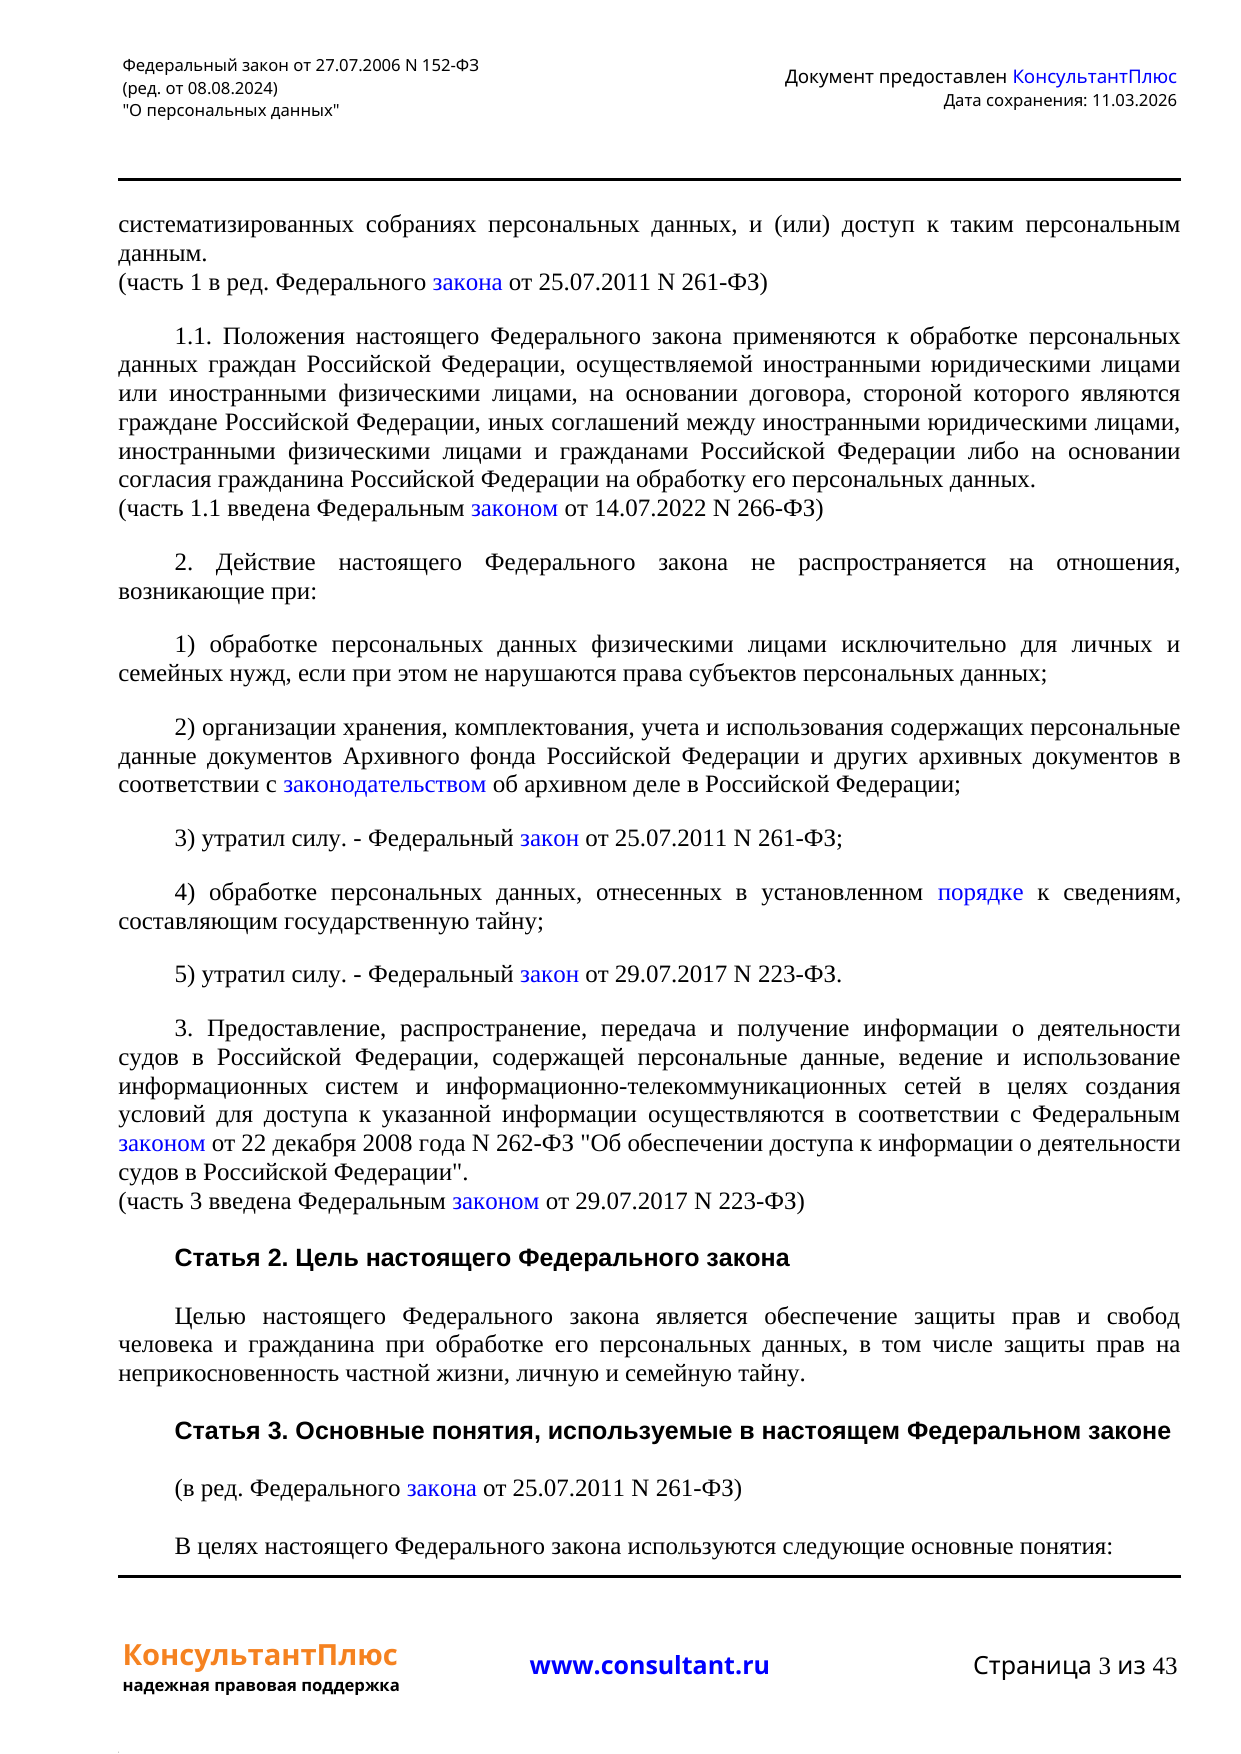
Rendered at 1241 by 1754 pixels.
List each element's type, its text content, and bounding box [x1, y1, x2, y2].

text (в ред. Федерального закона от 25.07.2011 N 261-ФЗ) [118, 1473, 1181, 1502]
text Целью настоящего Федерального закона является обеспечение защиты прав и свобод человека и гражданина при обработке его персональных данных, в том числе защиты прав на неприкосновенность частной жизни, личную и семейную тайну. [118, 1301, 1181, 1387]
text 4) обработке персональных данных, отнесенных в установленном порядке к сведениям, составляющим государственную тайну; [118, 877, 1181, 934]
text (часть 3 введена Федеральным законом от 29.07.2017 N 223-ФЗ) [118, 1186, 1181, 1214]
title Статья 2. Цель настоящего Федерального закона [118, 1243, 1181, 1272]
text 2. Действие настоящего Федерального закона не распространяется на отношения, возникающие при: [118, 547, 1181, 604]
text 3) утратил силу. - Федеральный закон от 25.07.2011 N 261-ФЗ; [118, 823, 1181, 852]
text (часть 1 в ред. Федерального закона от 25.07.2011 N 261-ФЗ) [118, 267, 1181, 296]
text 3. Предоставление, распространение, передача и получение информации о деятельности судов в Российской Федерации, содержащей персональные данные, ведение и использование информационных систем и информационно-телекоммуникационных сетей в целях создания условий для доступа к указанной информации осуществляются в соответствии с Федеральным законом от 22 декабря 2008 года N 262-ФЗ "Об обеспечении доступа к информации о деятельности судов в Российской Федерации". [118, 1013, 1181, 1186]
title Статья 3. Основные понятия, используемые в настоящем Федеральном законе [118, 1416, 1181, 1444]
text 5) утратил силу. - Федеральный закон от 29.07.2017 N 223-ФЗ. [118, 959, 1181, 988]
text (часть 1.1 введена Федеральным законом от 14.07.2022 N 266-ФЗ) [118, 493, 1181, 522]
text 2) организации хранения, комплектования, учета и использования содержащих персональные данные документов Архивного фонда Российской Федерации и других архивных документов в соответствии с законодательством об архивном деле в Российской Федерации; [118, 712, 1181, 798]
text 1) обработке персональных данных физическими лицами исключительно для личных и семейных нужд, если при этом не нарушаются права субъектов персональных данных; [118, 629, 1181, 687]
text систематизированных собраниях персональных данных, и (или) доступ к таким персональным данным. [118, 209, 1181, 267]
text В целях настоящего Федерального закона используются следующие основные понятия: [118, 1531, 1181, 1559]
text 1.1. Положения настоящего Федерального закона применяются к обработке персональных данных граждан Российской Федерации, осуществляемой иностранными юридическими лицами или иностранными физическими лицами, на основании договора, стороной которого являются граждане Российской Федерации, иных соглашений между иностранными юридическими лицами, иностранными физическими лицами и гражданами Российской Федерации либо на основании согласия гражданина Российской Федерации на обработку его персональных данных. [118, 321, 1181, 493]
